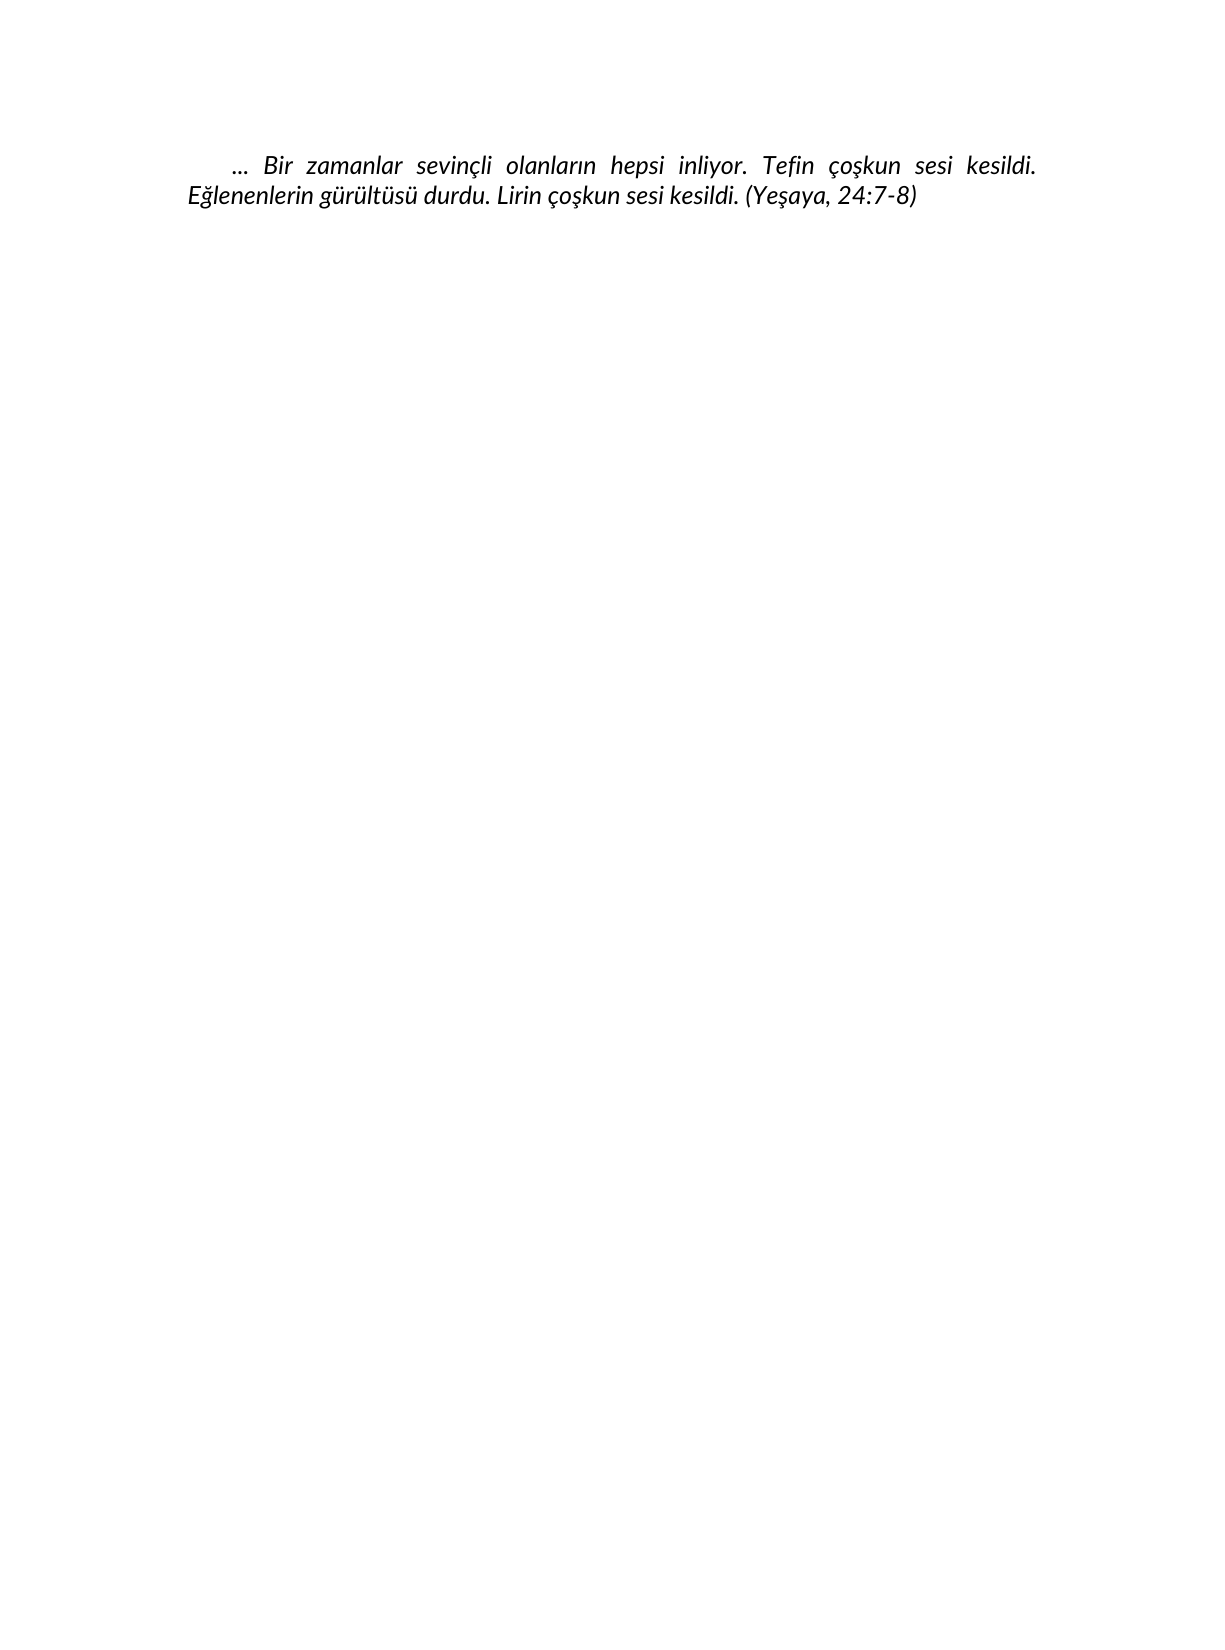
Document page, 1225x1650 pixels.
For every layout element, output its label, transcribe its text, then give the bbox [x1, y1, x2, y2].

text ... Bir zamanlar sevinçli olanların hepsi inliyor. Tefin çoşkun sesi kesildi. Eğlenenlerin gürültüsü durdu. Lirin çoşkun sesi kesildi. (Yeşaya, 24:7-8) [187, 150, 1037, 210]
